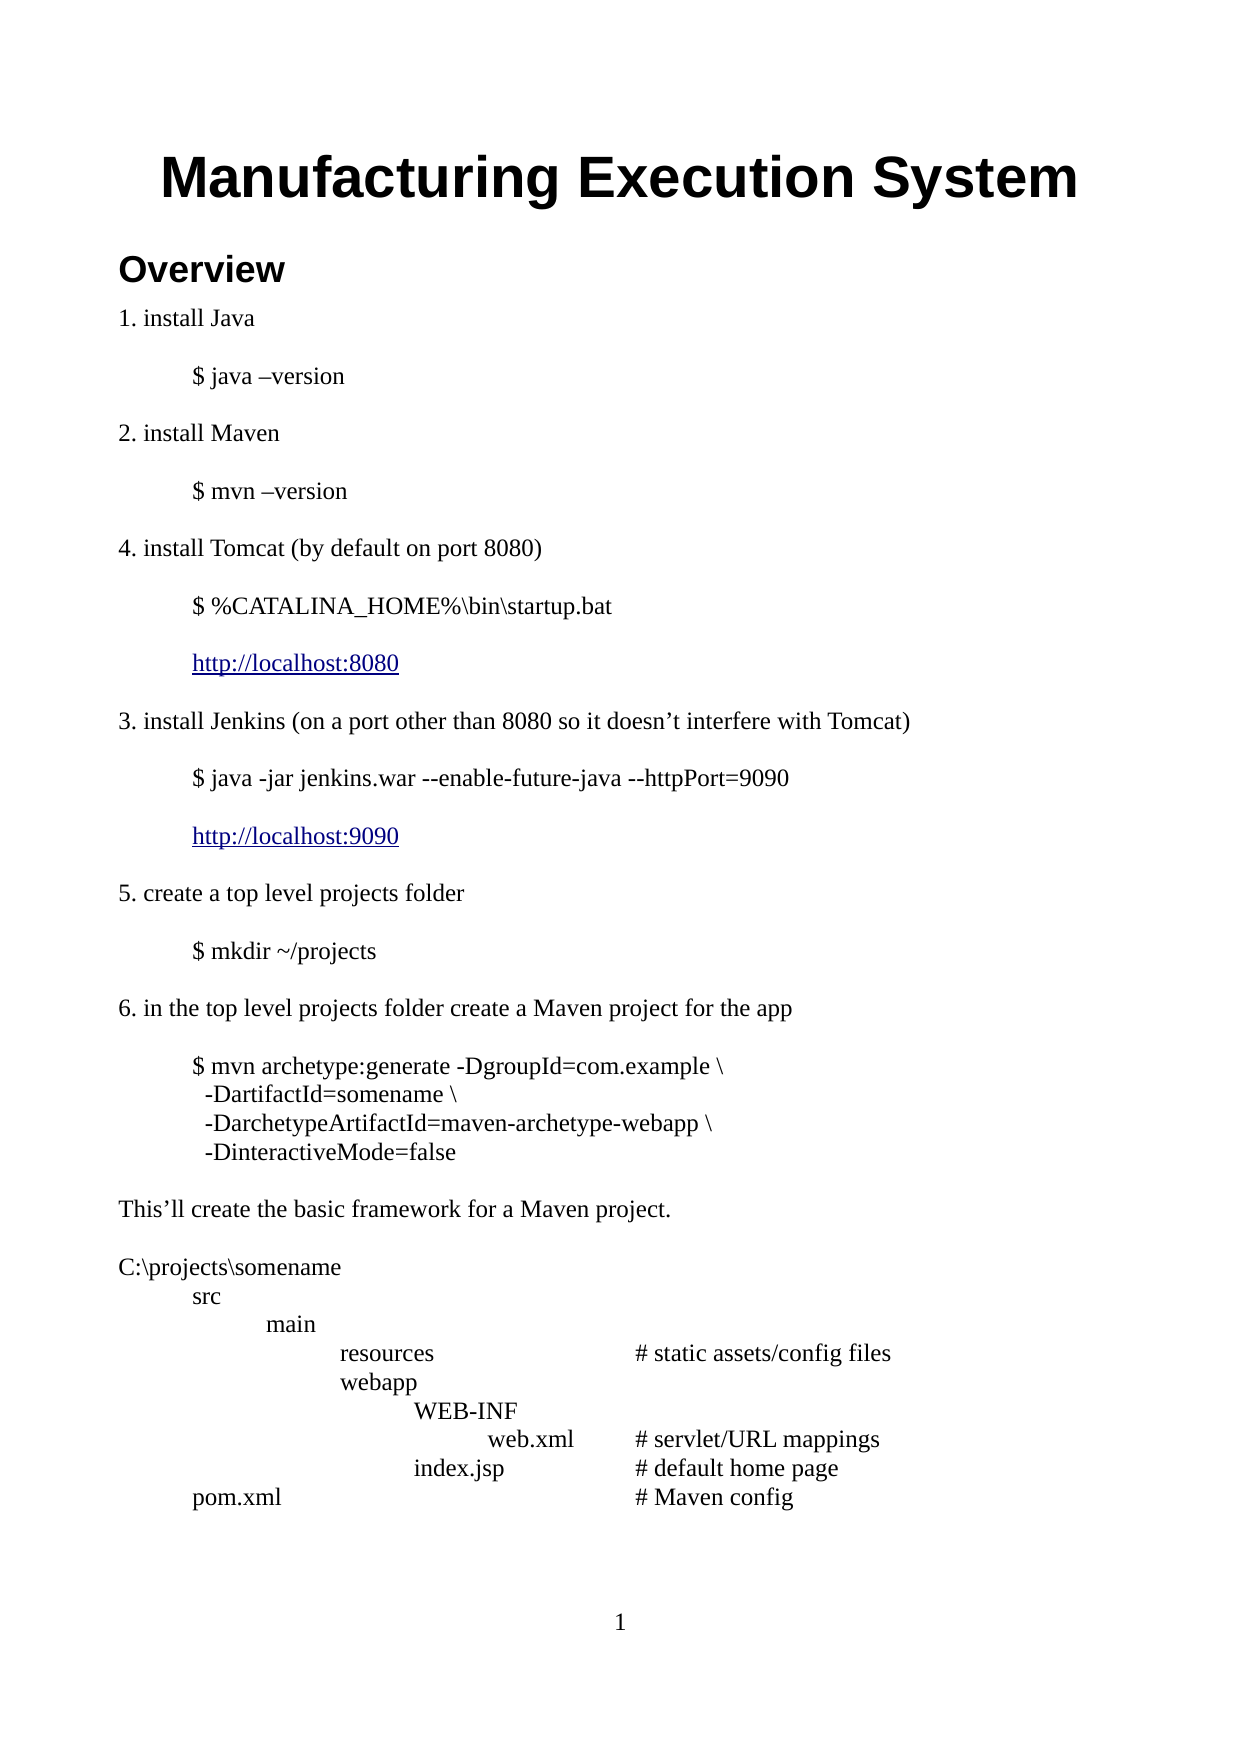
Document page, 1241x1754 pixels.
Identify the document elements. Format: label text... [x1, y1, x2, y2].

text webapp [118, 1367, 1122, 1396]
title Manufacturing Execution System [118, 143, 1122, 210]
text 1. install Java [118, 303, 1122, 332]
text http://localhost:9090 [118, 821, 1122, 849]
text 4. install Tomcat (by default on port 8080) [118, 533, 1122, 562]
text 5. create a top level projects folder [118, 878, 1122, 907]
text This’ll create the basic framework for a Maven project. [118, 1194, 1122, 1223]
text 3. install Jenkins (on a port other than 8080 so it doesn’t interfere with Tomcat) [118, 706, 1122, 734]
text main [118, 1309, 1122, 1338]
text resources # static assets/config files [118, 1338, 1122, 1367]
text $ java -jar jenkins.war --enable-future-java --httpPort=9090 [118, 763, 1122, 792]
text 6. in the top level projects folder create a Maven project for the app [118, 993, 1122, 1022]
text src [118, 1281, 1122, 1309]
text index.jsp # default home page [118, 1453, 1122, 1482]
text WEB-INF [118, 1396, 1122, 1424]
text $ mkdir ~/projects [118, 936, 1122, 964]
text $ %CATALINA_HOME%\bin\startup.bat [118, 591, 1122, 619]
text -DartifactId=somename \ [118, 1079, 1122, 1108]
text http://localhost:8080 [118, 648, 1122, 677]
text 2. install Maven [118, 418, 1122, 447]
text $ mvn archetype:generate -DgroupId=com.example \ [118, 1051, 1122, 1079]
text C:\projects\somename [118, 1252, 1122, 1281]
text -DarchetypeArtifactId=maven-archetype-webapp \ [118, 1108, 1122, 1137]
text -DinteractiveMode=false [118, 1137, 1122, 1166]
text pom.xml # Maven config [118, 1482, 1122, 1511]
text $ mvn –version [118, 476, 1122, 504]
subtitle Overview [118, 248, 1122, 291]
text $ java –version [118, 361, 1122, 389]
text web.xml # servlet/URL mappings [118, 1424, 1122, 1453]
